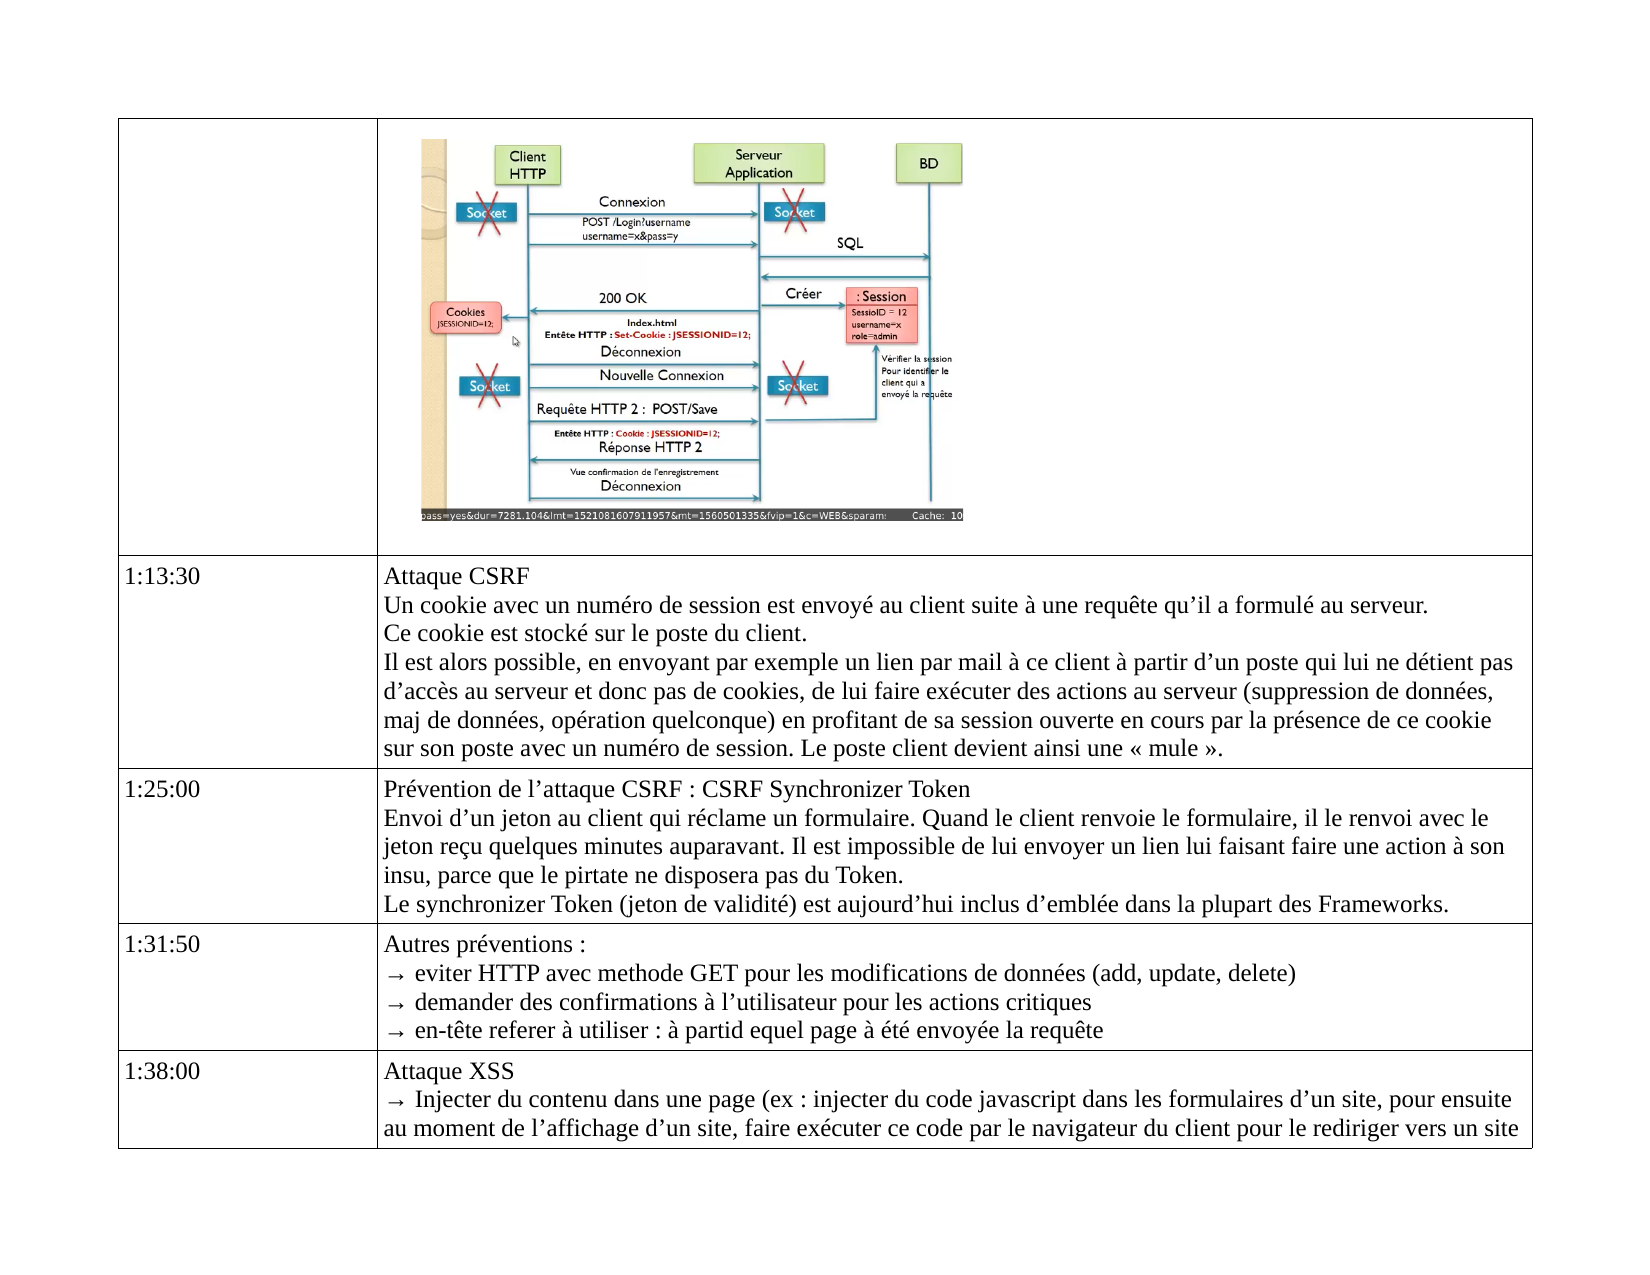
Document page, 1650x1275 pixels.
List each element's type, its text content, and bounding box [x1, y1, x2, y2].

table_cell 1:31:50 [119, 924, 377, 1050]
table_cell [119, 119, 377, 555]
table_cell 1:25:00 [119, 769, 377, 923]
table_cell 1:13:30 [119, 556, 377, 768]
picture [421, 139, 964, 521]
table_cell Autres préventions : → eviter HTTP avec methode GET pour les modifications de données (add, update, delete) → demander des confirmations à l’utilisateur pour les actions critiques → en-tête referer à utiliser : à partid equel page à été envoyée la requête [378, 924, 1532, 1050]
table_cell Attaque CSRF Un cookie avec un numéro de session est envoyé au client suite à une requête qu’il a formulé au serveur. Ce cookie est stocké sur le poste du client. Il est alors possible, en envoyant par exemple un lien par mail à ce client à partir d’un poste qui lui ne détient pas d’accès au serveur et donc pas de cookies, de lui faire exécuter des actions au serveur (suppression de données, maj de données, opération quelconque) en profitant de sa session ouverte en cours par la présence de ce cookie sur son poste avec un numéro de session. Le poste client devient ainsi une « mule ». [378, 556, 1532, 768]
table_cell Attaque XSS → Injecter du contenu dans une page (ex : injecter du code javascript dans les formulaires d’un site, pour ensuite au moment de l’affichage d’un site, faire exécuter ce code par le navigateur du client pour le rediriger vers un site [378, 1051, 1532, 1148]
table_cell 1:38:00 [119, 1051, 377, 1148]
table_cell Prévention de l’attaque CSRF : CSRF Synchronizer Token Envoi d’un jeton au client qui réclame un formulaire. Quand le client renvoie le formulaire, il le renvoi avec le jeton reçu quelques minutes auparavant. Il est impossible de lui envoyer un lien lui faisant faire une action à son insu, parce que le pirtate ne disposera pas du Token. Le synchronizer Token (jeton de validité) est aujourd’hui inclus d’emblée dans la plupart des Frameworks. [378, 769, 1532, 923]
table_cell [378, 119, 1532, 555]
